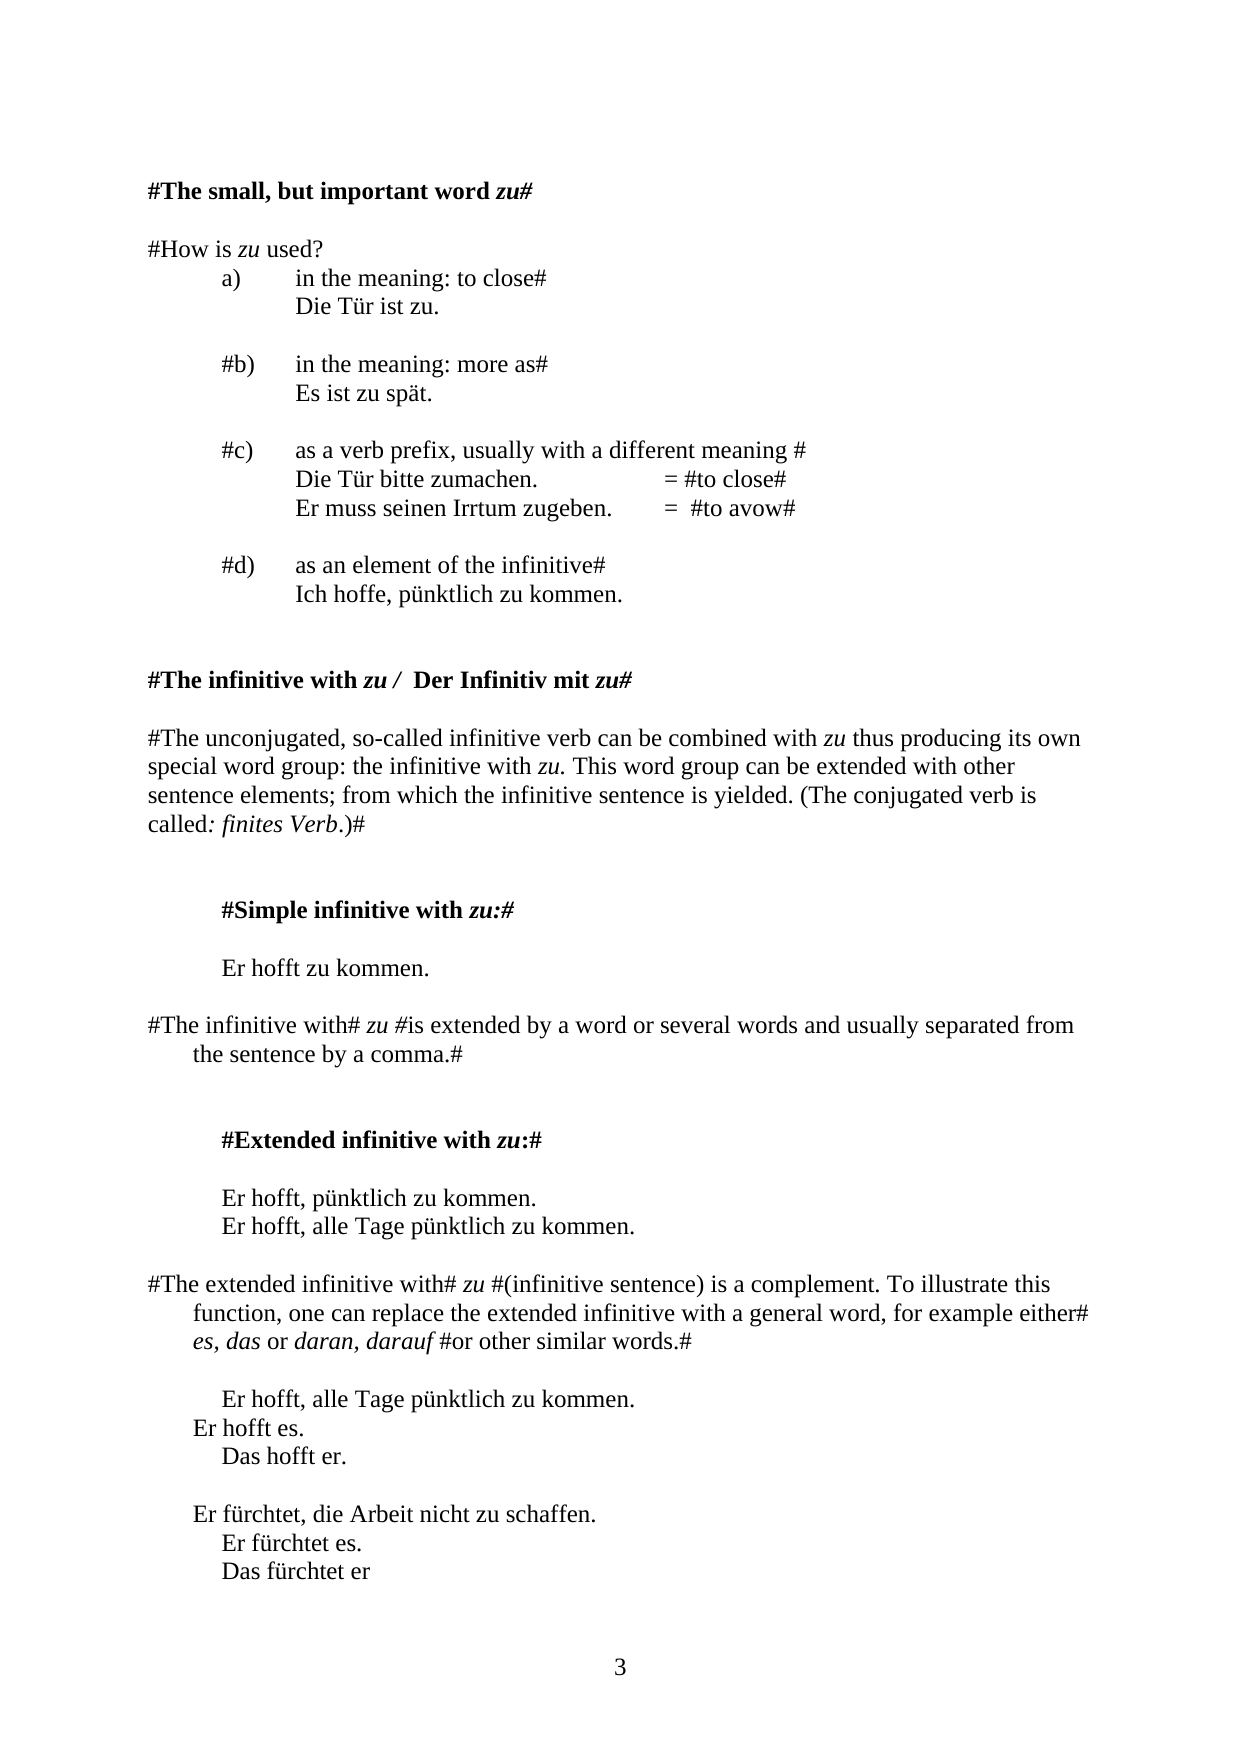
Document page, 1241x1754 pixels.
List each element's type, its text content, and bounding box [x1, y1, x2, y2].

text Er fürchtet es. [148, 1528, 1093, 1556]
text Die Tür bitte zumachen. = #to close# [221, 464, 1093, 493]
text #c) as a verb prefix, usually with a different meaning # [148, 435, 1093, 464]
text Das fürchtet er [148, 1556, 1093, 1585]
subtitle Er hofft, pünktlich zu kommen. [148, 1183, 1093, 1211]
text Die Tür ist zu. [148, 291, 1093, 320]
text Er hofft zu kommen. [148, 953, 1093, 981]
subtitle #Extended infinitive with zu:# [148, 1125, 1093, 1154]
text Er hofft, alle Tage pünktlich zu kommen. [221, 1384, 1093, 1413]
subtitle #The infinitive with# zu #is extended by a word or several words and usually separated from the sentence by a comma.# [148, 1010, 1093, 1068]
text #The unconjugated, so-called infinitive verb can be combined with zu thus producing its own special word group: the infinitive with zu. This word group can be extended with other sentence elements; from which the infinitive sentence is yielded. (The conjugated verb is called: finites Verb.)# [148, 723, 1093, 838]
text #The small, but important word zu# [148, 176, 1093, 205]
text Er hofft, alle Tage pünktlich zu kommen. [148, 1211, 1093, 1240]
subtitle #The infinitive with zu / Der Infinitiv mit zu# [148, 665, 1093, 694]
text #How is zu used? [148, 234, 1093, 263]
subtitle Er fürchtet, die Arbeit nicht zu schaffen. [148, 1499, 1093, 1528]
text #b) in the meaning: more as# [148, 349, 1093, 378]
subtitle Das hofft er. [148, 1441, 1093, 1470]
text #Simple infinitive with zu:# [148, 895, 1093, 924]
text Es ist zu spät. [221, 378, 1093, 406]
subtitle Er hofft es. [148, 1413, 1093, 1441]
text #d) as an element of the infinitive# [148, 550, 1093, 579]
subtitle #The extended infinitive with# zu #(infinitive sentence) is a complement. To illustrate this function, one can replace the extended infinitive with a general word, for example either# es, das or daran, darauf #or other similar words.# [148, 1269, 1093, 1355]
text Er muss seinen Irrtum zugeben. = #to avow# [221, 493, 1093, 521]
text a) in the meaning: to close# [148, 263, 1093, 291]
text Ich hoffe, pünktlich zu kommen. [221, 579, 1093, 608]
